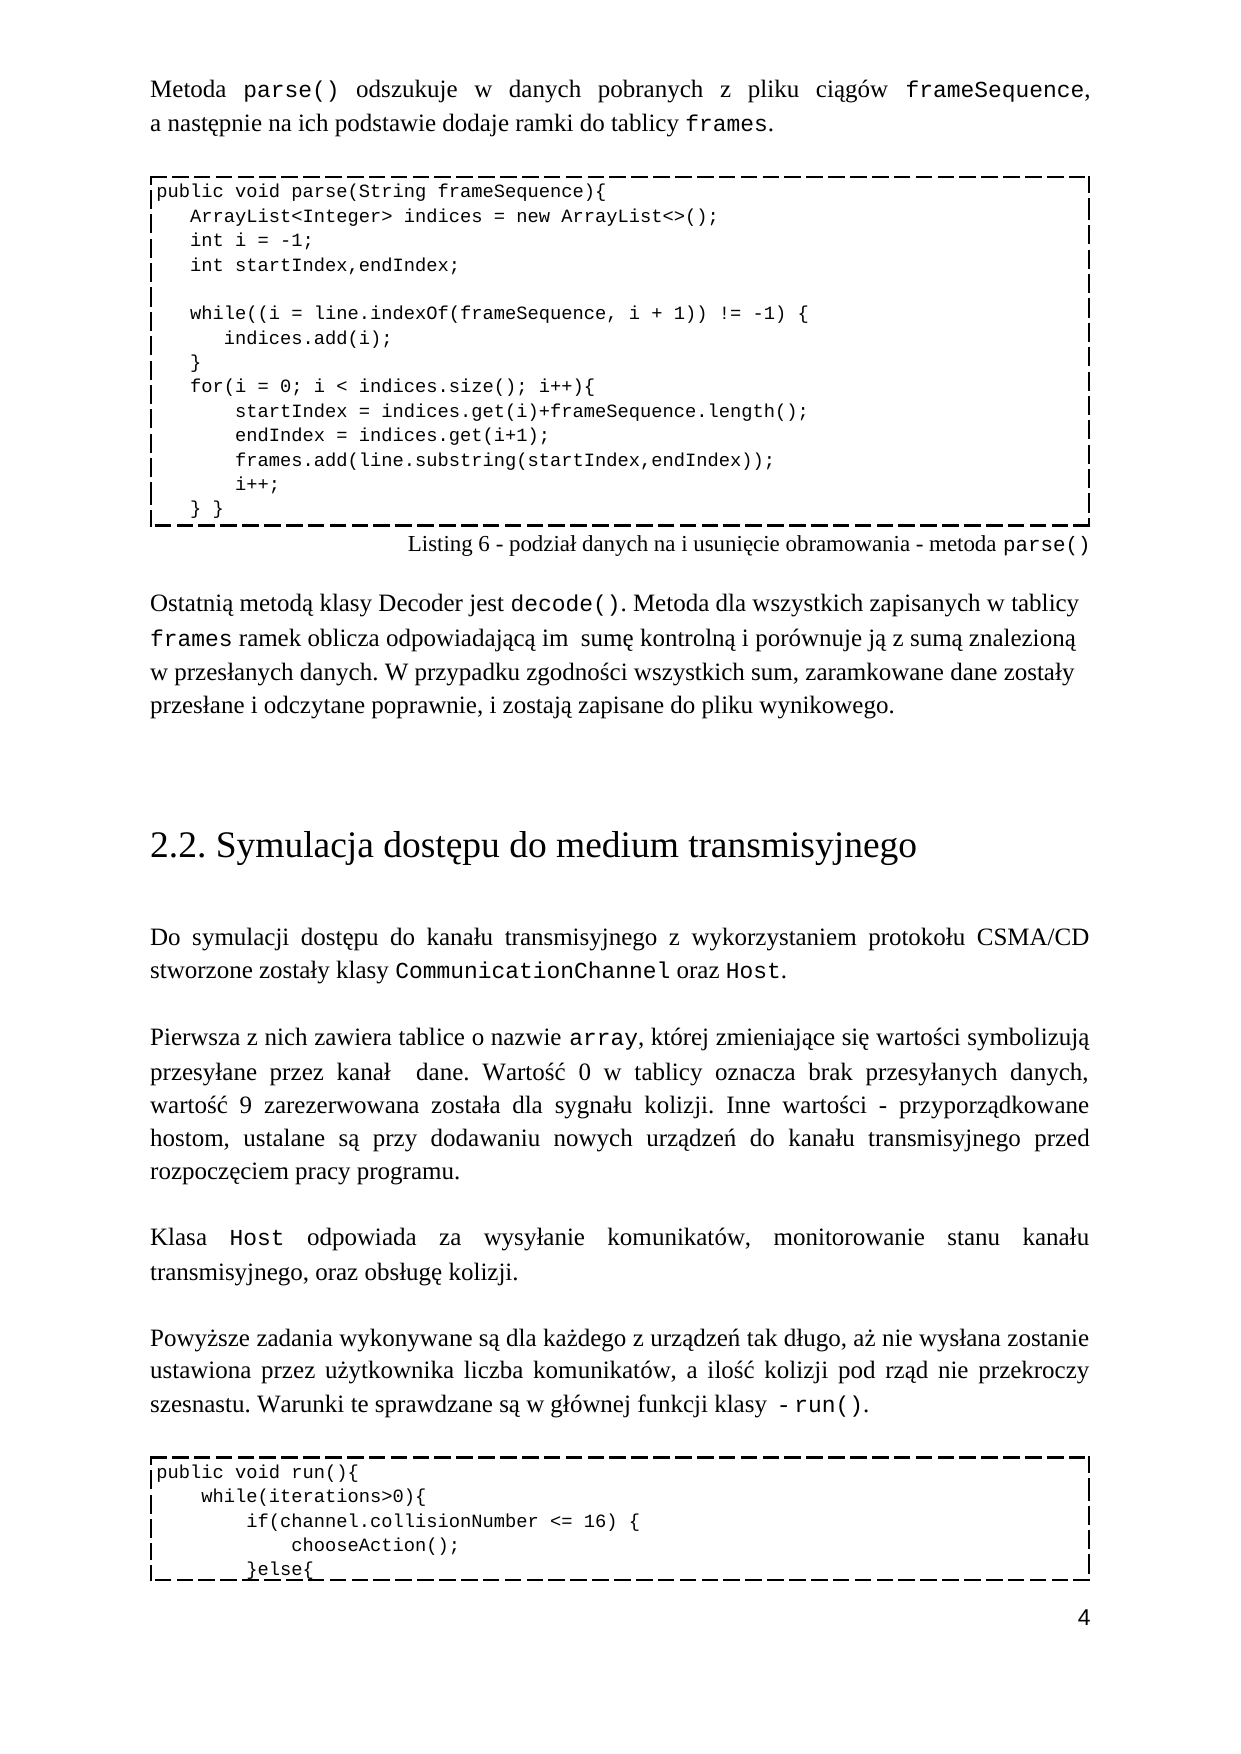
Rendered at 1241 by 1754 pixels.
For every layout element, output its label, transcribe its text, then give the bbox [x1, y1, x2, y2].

text public void run(){ [150, 1456, 1090, 1481]
text Ostatnią metodą klasy Decoder jest decode(). Metoda dla wszystkich zapisanych w tablicy frames ramek oblicza odpowiadającą im sumę kontrolną i porównuje ją z sumą znalezioną w przesłanych danych. W przypadku zgodności wszystkich sum, zaramkowane dane zostały przesłane i odczytane poprawnie, i zostają zapisane do pliku wynikowego. [150, 588, 1090, 719]
text Metoda parse() odszukuje w danych pobranych z pliku ciągów frameSequence, a następnie na ich podstawie dodaje ramki do tablicy frames. [150, 74, 1090, 138]
text Klasa Host odpowiada za wysyłanie komunikatów, monitorowanie stanu kanału transmisyjnego, oraz obsługę kolizji. [150, 1222, 1090, 1285]
text startIndex = indices.get(i)+frameSequence.length(); [150, 395, 1090, 420]
text Powyższe zadania wykonywane są dla każdego z urządzeń tak długo, aż nie wysłana zostanie ustawiona przez użytkownika liczba komunikatów, a ilość kolizji pod rząd nie przekroczy szesnastu. Warunki te sprawdzane są w głównej funkcji klasy - run(). [150, 1323, 1090, 1419]
text Do symulacji dostępu do kanału transmisyjnego z wykorzystaniem protokołu CSMA/CD stworzone zostały klasy CommunicationChannel oraz Host. [150, 922, 1090, 985]
text int startIndex,endIndex; [150, 249, 1090, 277]
text endIndex = indices.get(i+1); [150, 420, 1090, 444]
text public void parse(String frameSequence){ [150, 176, 1090, 200]
text Listing 6 - podział danych na i usunięcie obramowania - metoda parse() [150, 530, 1090, 557]
text while(iterations>0){ [150, 1481, 1090, 1505]
text i++; [150, 468, 1090, 493]
text 2.2. Symulacja dostępu do medium transmisyjnego [150, 823, 1090, 866]
text }else{ [150, 1554, 1090, 1581]
text } } [150, 493, 1090, 527]
text indices.add(i); [150, 322, 1090, 347]
text if(channel.collisionNumber <= 16) { [150, 1505, 1090, 1529]
text ArrayList<Integer> indices = new ArrayList<>(); [150, 200, 1090, 225]
text frames.add(line.substring(startIndex,endIndex)); [150, 444, 1090, 468]
text Pierwsza z nich zawiera tablice o nazwie array, której zmieniające się wartości symbolizują przesyłane przez kanał dane. Wartość 0 w tablicy oznacza brak przesyłanych danych, wartość 9 zarezerwowana została dla sygnału kolizji. Inne wartości - przyporządkowane hostom, ustalane są przy dodawaniu nowych urządzeń do kanału transmisyjnego przed rozpoczęciem pracy programu. [150, 1022, 1090, 1185]
text } [150, 347, 1090, 371]
text chooseAction(); [150, 1529, 1090, 1554]
text for(i = 0; i < indices.size(); i++){ [150, 371, 1090, 395]
text while((i = line.indexOf(frameSequence, i + 1)) != -1) { [150, 298, 1090, 322]
text int i = -1; [150, 225, 1090, 249]
